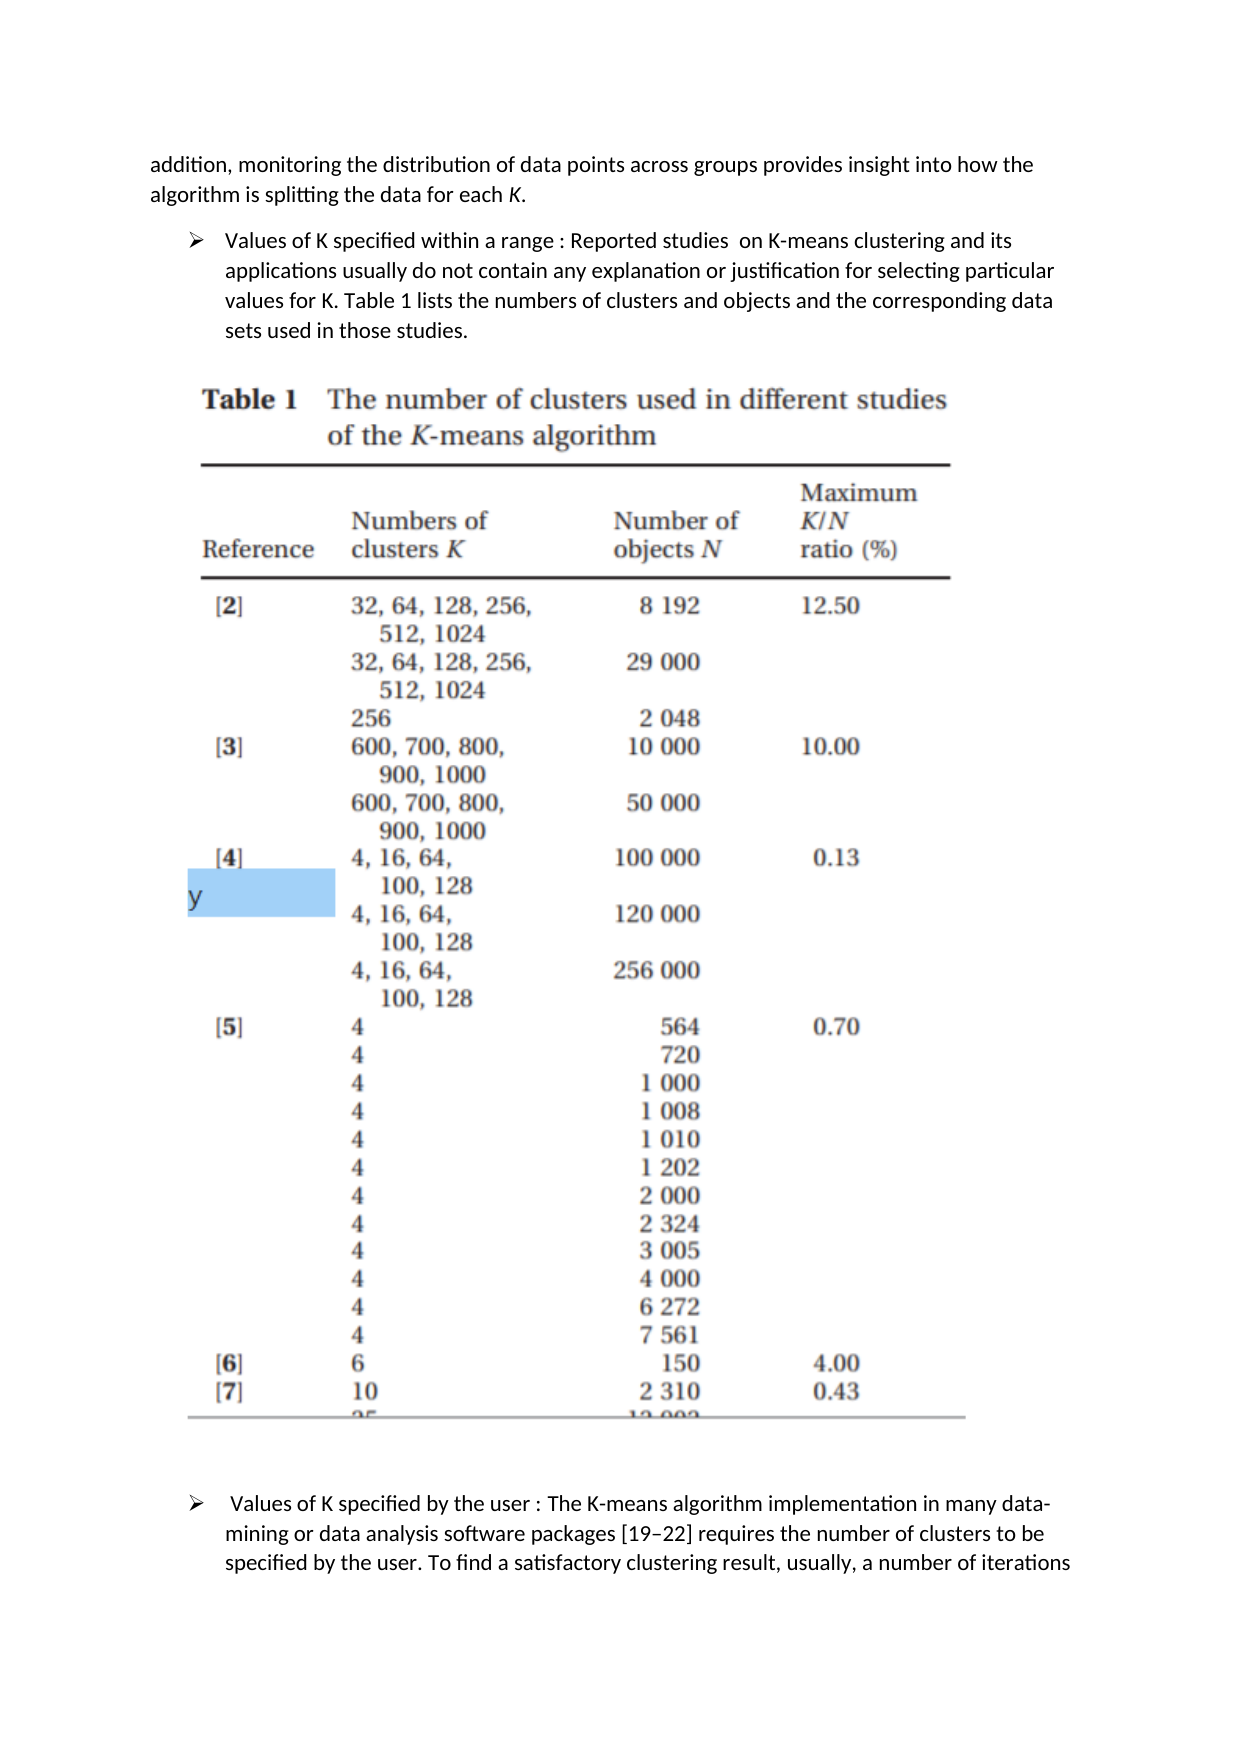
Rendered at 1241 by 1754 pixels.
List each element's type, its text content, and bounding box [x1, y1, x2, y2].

list Values of K specified within a range : Reported studies on K-means clustering and its applications usually do not contain any explanation or justification for selecting particular values for K. Table 1 lists the numbers of clusters and objects and the corresponding data sets used in those studies. [187, 226, 1090, 344]
list Values of K specified by the user : The K-means algorithm implementation in many data-mining or data analysis software packages [19–22] requires the number of clusters to be specified by the user. To find a satisfactory clustering result, usually, a number of iterations [187, 1489, 1090, 1577]
text addition, monitoring the distribution of data points across groups provides insight into how the algorithm is splitting the data for each K. [150, 150, 1090, 208]
